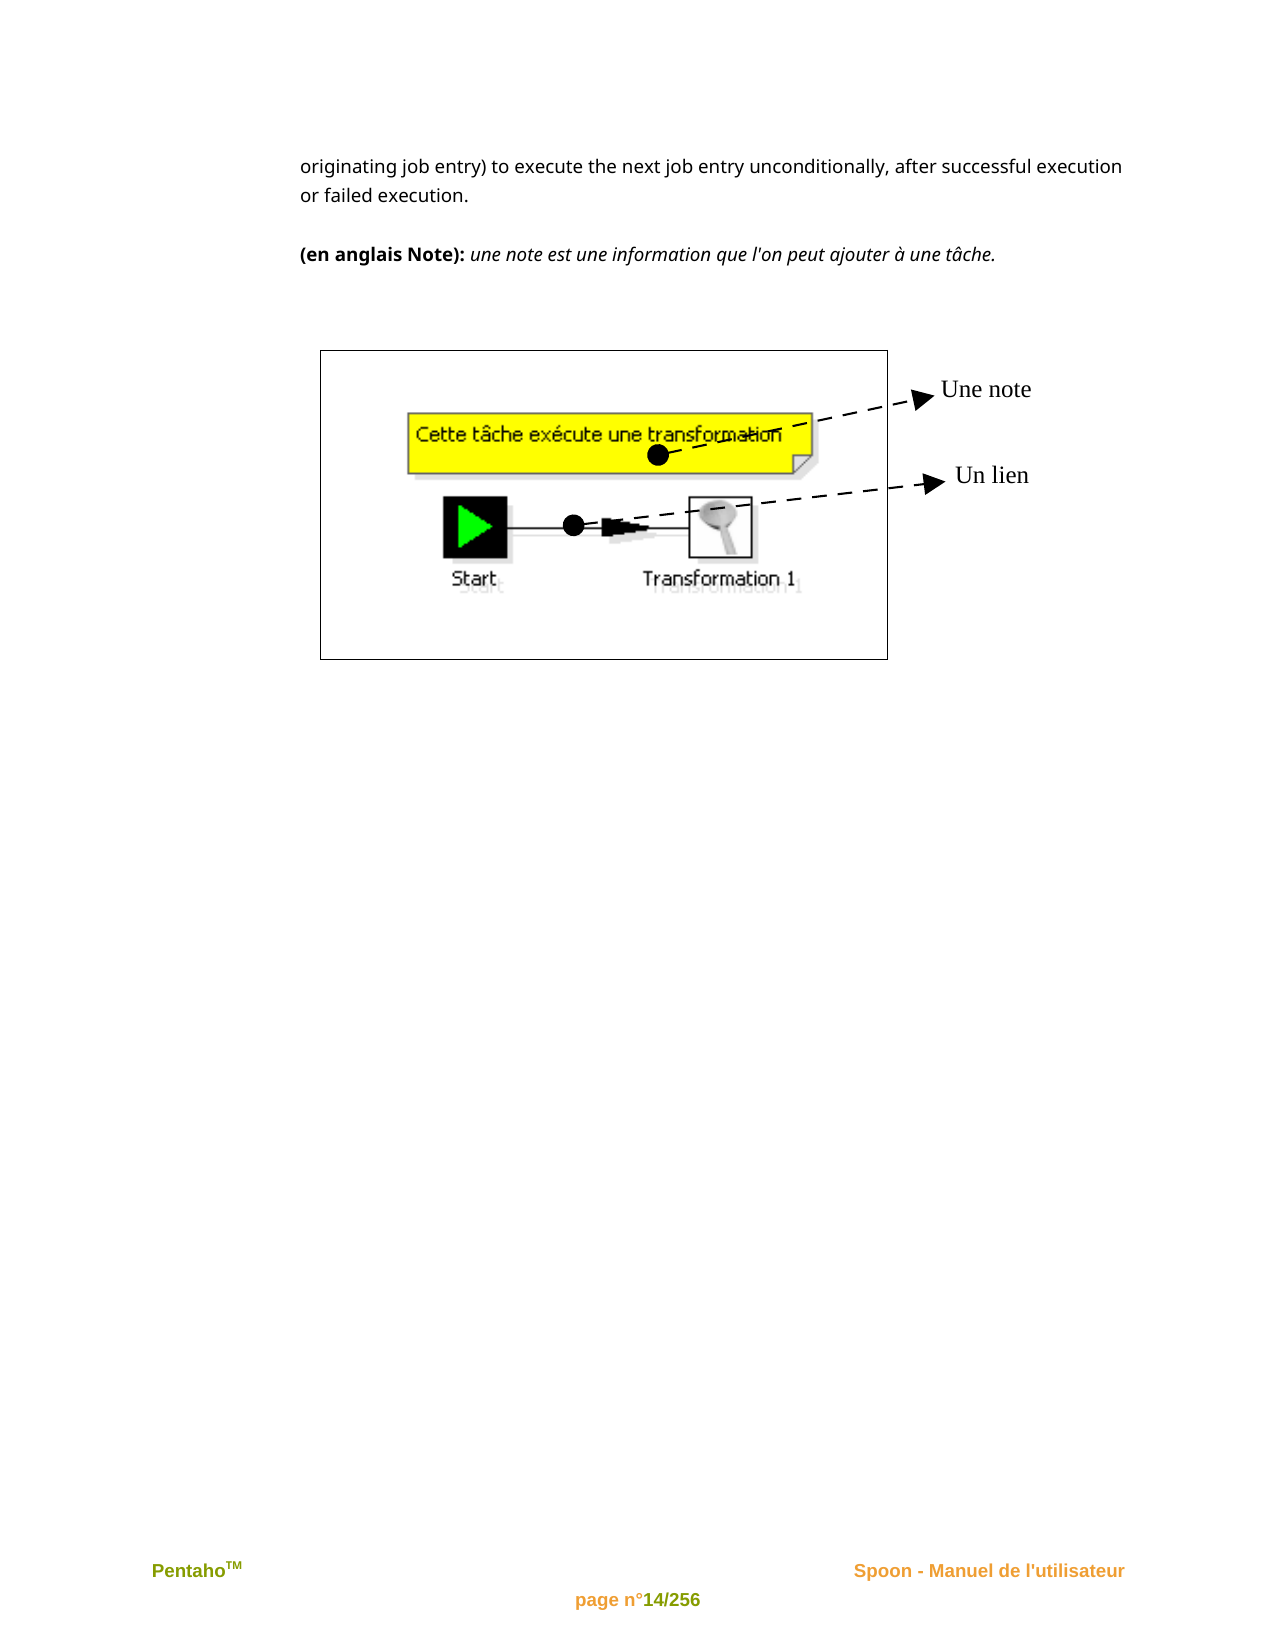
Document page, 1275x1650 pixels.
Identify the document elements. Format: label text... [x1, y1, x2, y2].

picture [321, 351, 887, 659]
text originating job entry) to execute the next job entry unconditionally, after successful execution or failed execution. [300, 150, 1125, 208]
text (en anglais Note): une note est une information que l'on peut ajouter à une tâche. [300, 238, 1125, 267]
